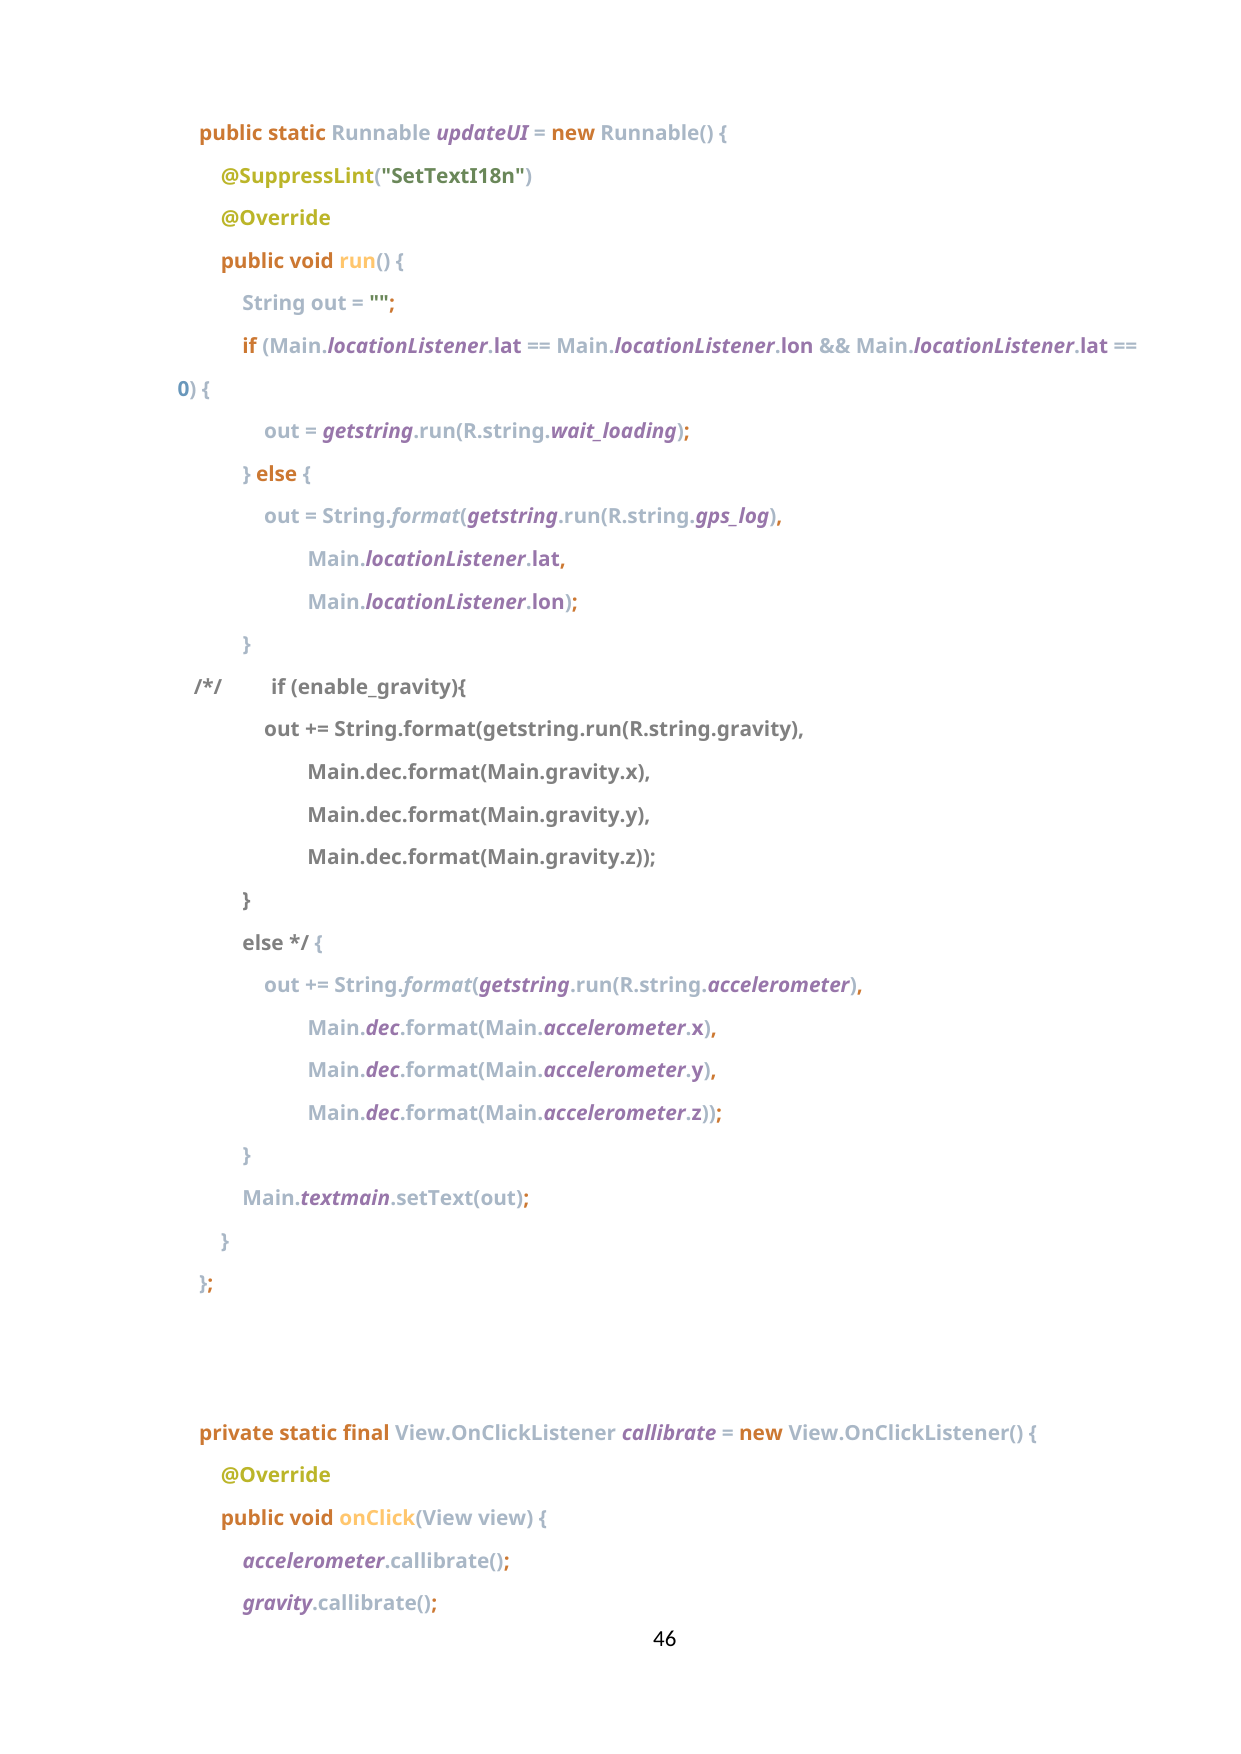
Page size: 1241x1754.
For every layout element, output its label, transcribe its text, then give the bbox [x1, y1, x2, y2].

text public static Runnable updateUI = new Runnable() { @SuppressLint("SetTextI18n") @Override public void run() { String out = ""; if (Main.locationListener.lat == Main.locationListener.lon && Main.locationListener.lat == 0) { out = getstring.run(R.string.wait_loading); } else { out = String.format(getstring.run(R.string.gps_log), Main.locationListener.lat, Main.locationListener.lon); } /*/ if (enable_gravity){ out += String.format(getstring.run(R.string.gravity), Main.dec.format(Main.gravity.x), Main.dec.format(Main.gravity.y), Main.dec.format(Main.gravity.z)); } else */ { out += String.format(getstring.run(R.string.accelerometer), Main.dec.format(Main.accelerometer.x), Main.dec.format(Main.accelerometer.y), Main.dec.format(Main.accelerometer.z)); } Main.textmain.setText(out); } }; private static final View.OnClickListener callibrate = new View.OnClickListener() { @Override public void onClick(View view) { accelerometer.callibrate(); gravity.callibrate(); [177, 118, 1152, 1617]
